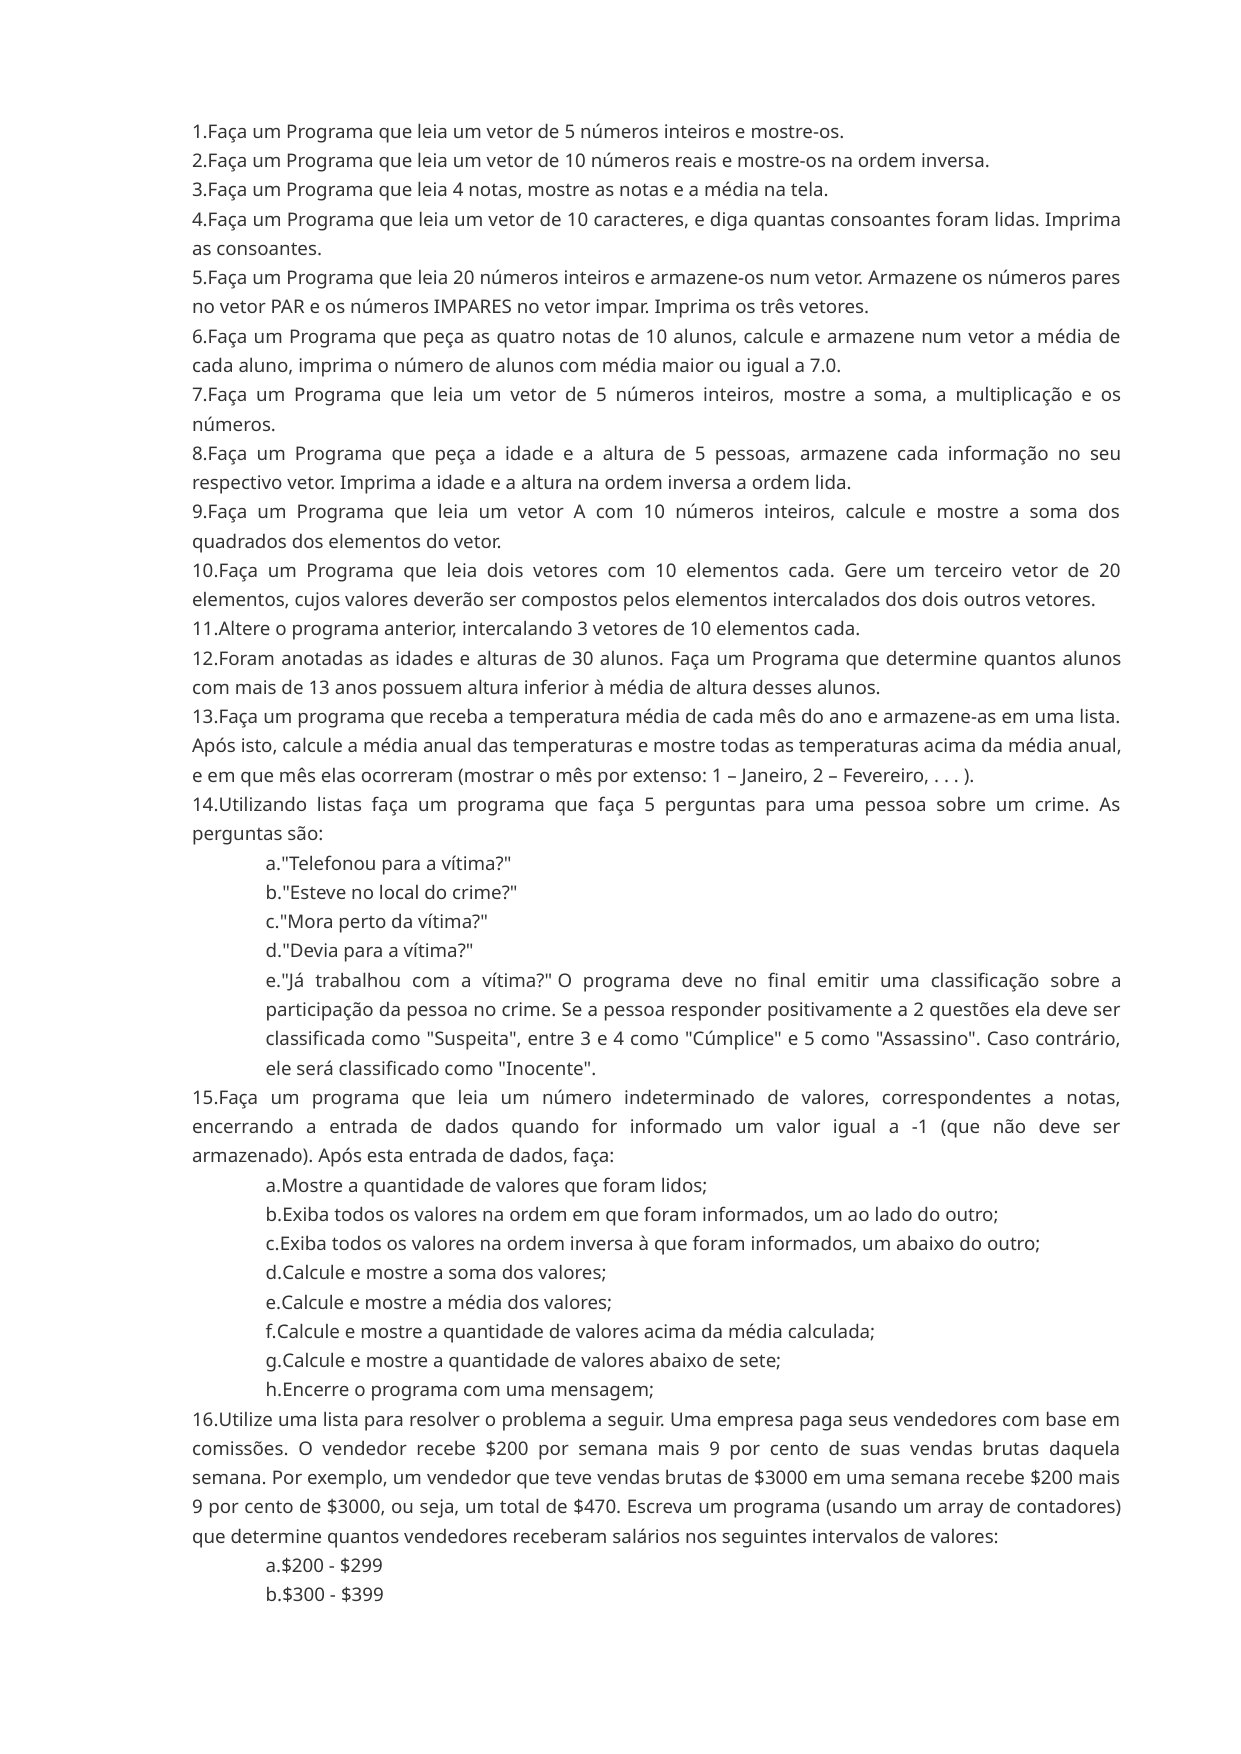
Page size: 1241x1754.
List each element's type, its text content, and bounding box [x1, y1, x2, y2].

list Utilizando listas faça um programa que faça 5 perguntas para uma pessoa sobre um crime. As perguntas são: [118, 791, 1122, 846]
list Faça um Programa que leia 20 números inteiros e armazene-os num vetor. Armazene os números pares no vetor PAR e os números IMPARES no vetor impar. Imprima os três vetores. [118, 264, 1122, 319]
list Faça um Programa que peça as quatro notas de 10 alunos, calcule e armazene num vetor a média de cada aluno, imprima o número de alunos com média maior ou igual a 7.0. [118, 323, 1122, 378]
list Faça um Programa que leia um vetor de 5 números inteiros e mostre-os. [118, 118, 1122, 144]
list Faça um programa que receba a temperatura média de cada mês do ano e armazene-as em uma lista. Após isto, calcule a média anual das temperaturas e mostre todas as temperaturas acima da média anual, e em que mês elas ocorreram (mostrar o mês por extenso: 1 – Janeiro, 2 – Fevereiro, . . . ). [118, 703, 1122, 788]
list Calcule e mostre a média dos valores; [118, 1289, 1122, 1314]
list Exiba todos os valores na ordem inversa à que foram informados, um abaixo do outro; [118, 1230, 1122, 1256]
list "Devia para a vítima?" [118, 938, 1122, 963]
list Faça um programa que leia um número indeterminado de valores, correspondentes a notas, encerrando a entrada de dados quando for informado um valor igual a -1 (que não deve ser armazenado). Após esta entrada de dados, faça: [118, 1084, 1122, 1168]
list Calcule e mostre a quantidade de valores acima da média calculada; [118, 1318, 1122, 1344]
list Faça um Programa que leia um vetor de 10 números reais e mostre-os na ordem inversa. [118, 147, 1122, 173]
list Faça um Programa que leia dois vetores com 10 elementos cada. Gere um terceiro vetor de 20 elementos, cujos valores deverão ser compostos pelos elementos intercalados dos dois outros vetores. [118, 557, 1122, 612]
list "Já trabalhou com a vítima?" O programa deve no final emitir uma classificação sobre a participação da pessoa no crime. Se a pessoa responder positivamente a 2 questões ela deve ser classificada como "Suspeita", entre 3 e 4 como "Cúmplice" e 5 como "Assassino". Caso contrário, ele será classificado como "Inocente". [118, 967, 1122, 1080]
list Mostre a quantidade de valores que foram lidos; [118, 1172, 1122, 1197]
list Faça um Programa que leia um vetor A com 10 números inteiros, calcule e mostre a soma dos quadrados dos elementos do vetor. [118, 499, 1122, 553]
list Utilize uma lista para resolver o problema a seguir. Uma empresa paga seus vendedores com base em comissões. O vendedor recebe $200 por semana mais 9 por cento de suas vendas brutas daquela semana. Por exemplo, um vendedor que teve vendas brutas de $3000 em uma semana recebe $200 mais 9 por cento de $3000, ou seja, um total de $470. Escreva um programa (usando um array de contadores) que determine quantos vendedores receberam salários nos seguintes intervalos de valores: [118, 1406, 1122, 1549]
list Calcule e mostre a quantidade de valores abaixo de sete; [118, 1347, 1122, 1373]
list Encerre o programa com uma mensagem; [118, 1377, 1122, 1402]
list Faça um Programa que leia um vetor de 5 números inteiros, mostre a soma, a multiplicação e os números. [118, 382, 1122, 436]
list "Telefonou para a vítima?" [118, 850, 1122, 875]
list Faça um Programa que leia um vetor de 10 caracteres, e diga quantas consoantes foram lidas. Imprima as consoantes. [118, 206, 1122, 261]
list $300 - $399 [118, 1582, 1122, 1607]
list Foram anotadas as idades e alturas de 30 alunos. Faça um Programa que determine quantos alunos com mais de 13 anos possuem altura inferior à média de altura desses alunos. [118, 645, 1122, 700]
list "Mora perto da vítima?" [118, 908, 1122, 934]
list Exiba todos os valores na ordem em que foram informados, um ao lado do outro; [118, 1201, 1122, 1227]
list Faça um Programa que peça a idade e a altura de 5 pessoas, armazene cada informação no seu respectivo vetor. Imprima a idade e a altura na ordem inversa a ordem lida. [118, 440, 1122, 495]
list Altere o programa anterior, intercalando 3 vetores de 10 elementos cada. [118, 616, 1122, 641]
list Calcule e mostre a soma dos valores; [118, 1260, 1122, 1285]
list Faça um Programa que leia 4 notas, mostre as notas e a média na tela. [118, 177, 1122, 202]
list "Esteve no local do crime?" [118, 879, 1122, 905]
list $200 - $299 [118, 1552, 1122, 1578]
